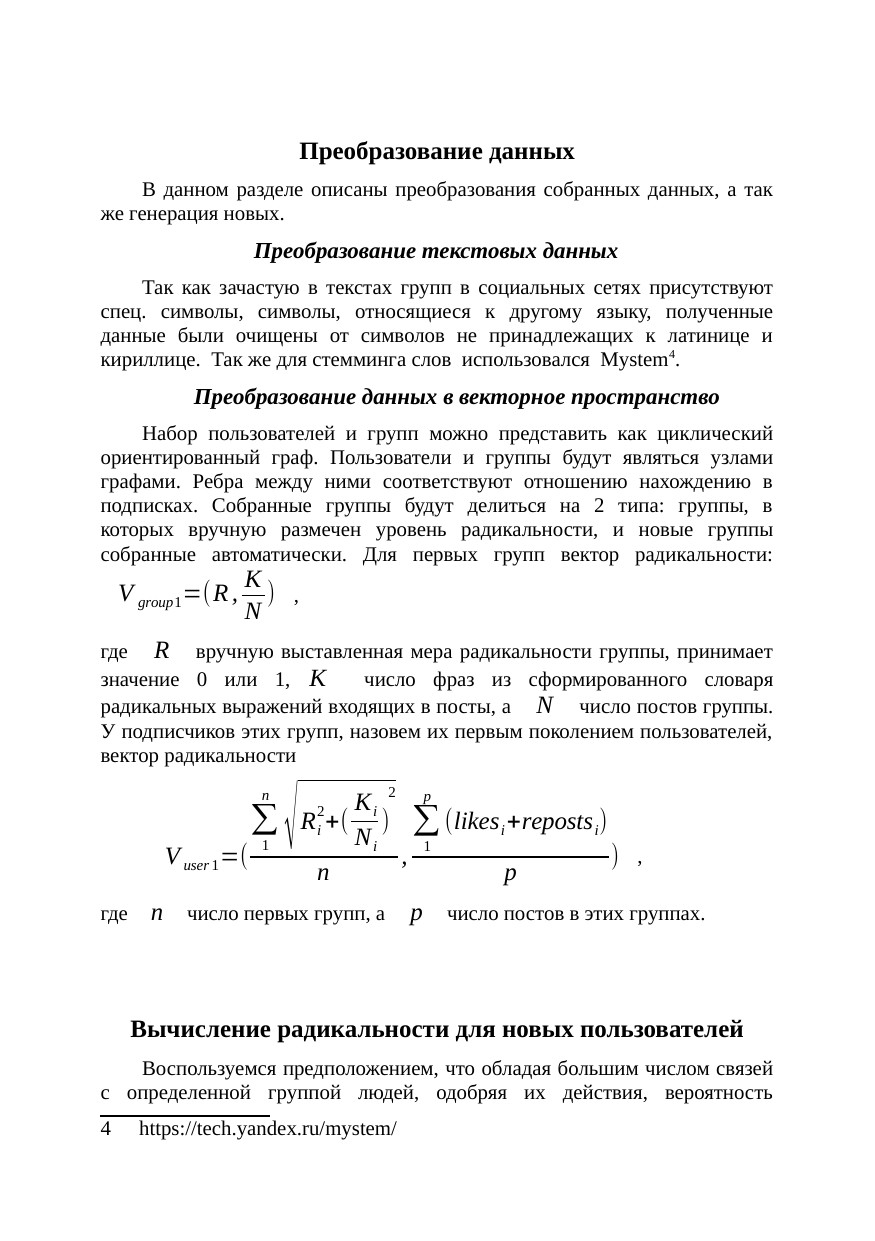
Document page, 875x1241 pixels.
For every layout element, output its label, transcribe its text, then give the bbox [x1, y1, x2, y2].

list https://tech.yandex.ru/mystem/ [100, 1116, 774, 1140]
text Преобразование текстовых данных [100, 237, 774, 263]
text , [100, 779, 774, 886]
text Так как зачастую в текстах групп в социальных сетях присутствуют спец. символы, символы, относящиеся к другому языку, полученные данные были очищены от символов не принадлежащих к латинице и кириллице. Так же для стемминга слов использовался Mystem. [100, 275, 774, 371]
text где вручную выставленная мера радикальности группы, принимает значение 0 или 1, число фраз из сформированного словаря радикальных выражений входящих в посты, а число постов группы. У подписчиков этих групп, назовем их первым поколением пользователей, вектор радикальности [100, 636, 774, 767]
subtitle Вычисление радикальности для новых пользователей [100, 1014, 774, 1043]
text В данном разделе описаны преобразования собранных данных, а так же генерация новых. [100, 177, 774, 225]
text Набор пользователей и групп можно представить как циклический ориентированный граф. Пользователи и группы будут являться узлами графами. Ребра между ними соответствуют отношению нахождению в подписках. Собранные группы будут делиться на 2 типа: группы, в которых вручную размечен уровень радикальности, и новые группы собранные автоматически. Для первых групп вектор радикальности: , [100, 421, 774, 624]
text где число первых групп, а число постов в этих группах. [100, 898, 774, 926]
text Воспользуемся предположением, что обладая большим числом связей с определенной группой людей, одобряя их действия, вероятность [100, 1056, 774, 1104]
subtitle Преобразование данных [100, 136, 774, 164]
text Преобразование данных в векторное пространство [100, 383, 774, 409]
